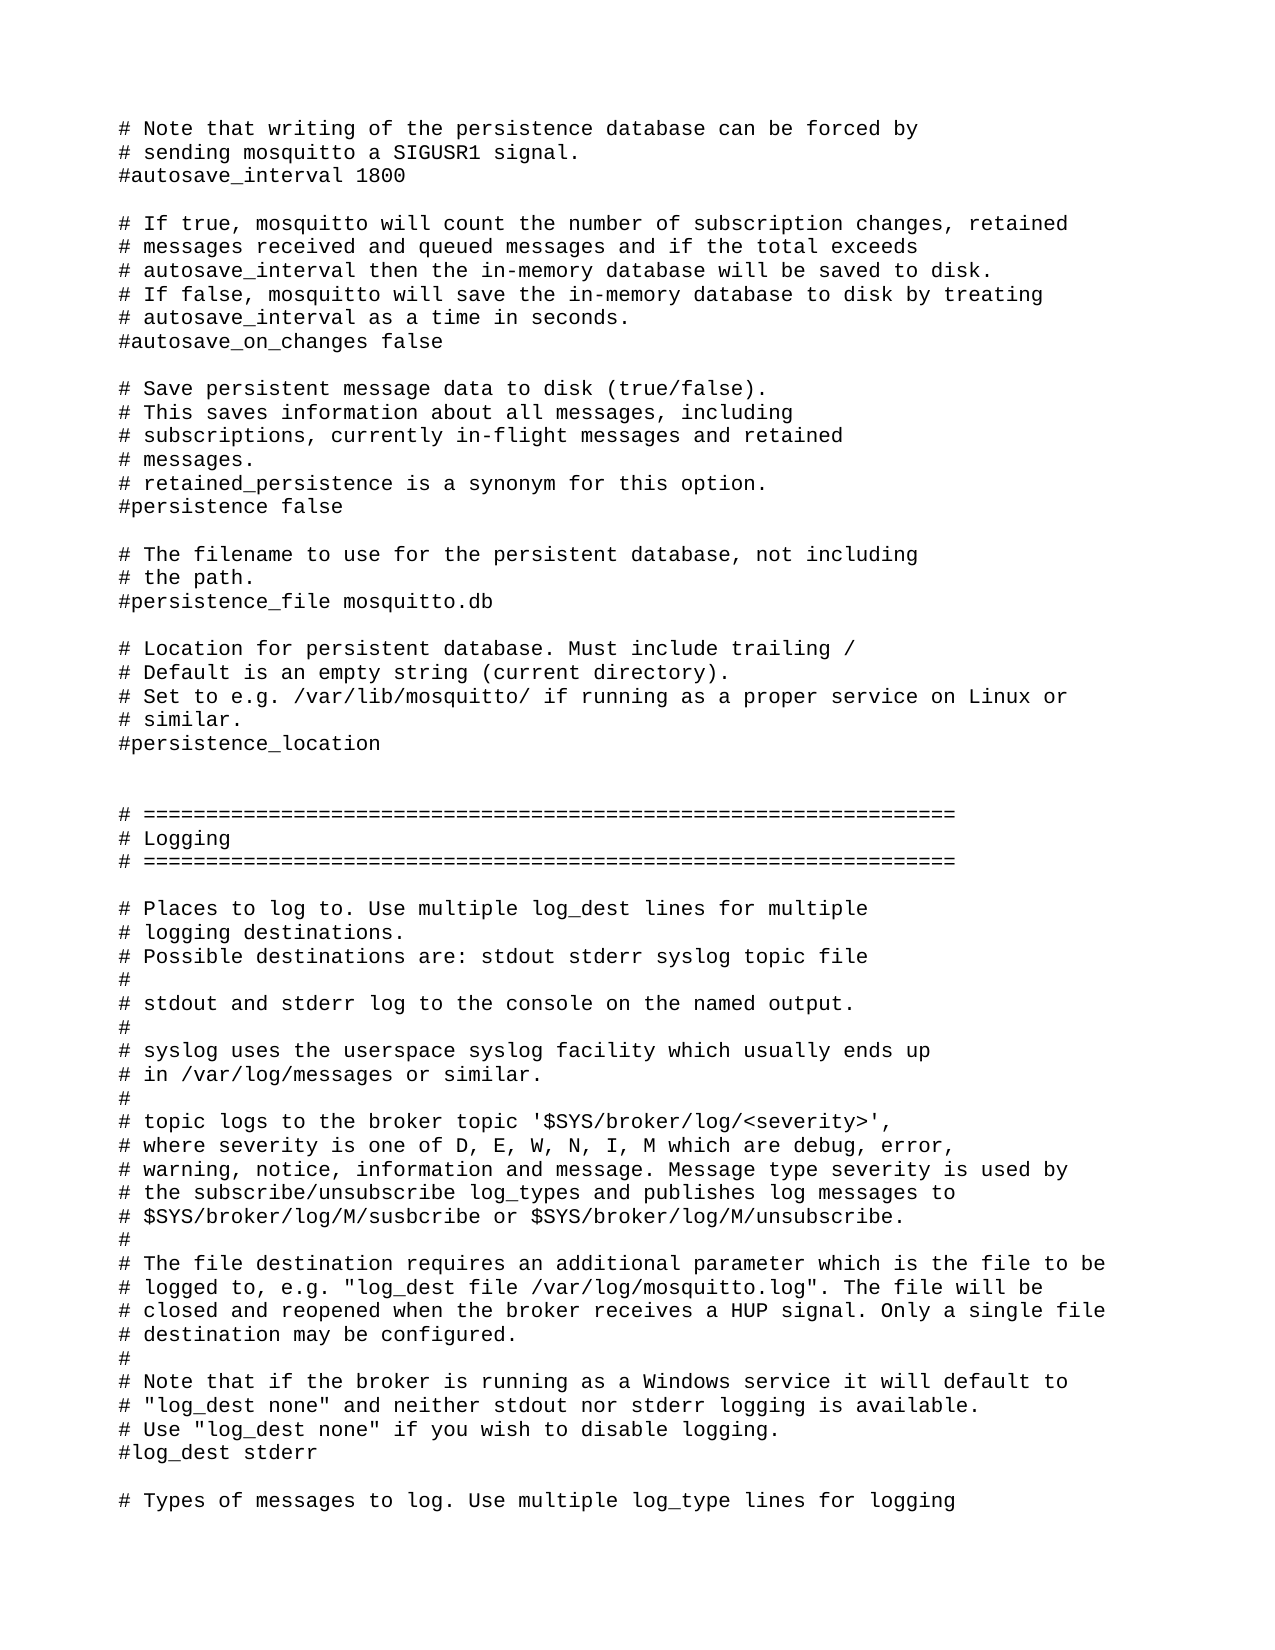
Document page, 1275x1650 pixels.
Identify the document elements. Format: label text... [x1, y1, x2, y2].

text # Set to e.g. /var/lib/mosquitto/ if running as a proper service on Linux or [118, 686, 1157, 709]
text # retained_persistence is a synonym for this option. [118, 473, 1157, 496]
text #persistence false [118, 496, 1157, 520]
text # destination may be configured. [118, 1324, 1157, 1348]
text #log_dest stderr [118, 1442, 1157, 1466]
text # topic logs to the broker topic '$SYS/broker/log/<severity>', [118, 1111, 1157, 1135]
text # ================================================================= [118, 804, 1157, 827]
text # "log_dest none" and neither stdout nor stderr logging is available. [118, 1395, 1157, 1419]
text # [118, 1348, 1157, 1371]
text # the subscribe/unsubscribe log_types and publishes log messages to [118, 1182, 1157, 1206]
text # Location for persistent database. Must include trailing / [118, 638, 1157, 662]
text # ================================================================= [118, 851, 1157, 875]
text # the path. [118, 567, 1157, 591]
text # [118, 1229, 1157, 1253]
text # Logging [118, 827, 1157, 851]
text # messages. [118, 449, 1157, 473]
text # Possible destinations are: stdout stderr syslog topic file [118, 946, 1157, 969]
text # Default is an empty string (current directory). [118, 662, 1157, 686]
text # If false, mosquitto will save the in-memory database to disk by treating [118, 284, 1157, 307]
text # in /var/log/messages or similar. [118, 1064, 1157, 1088]
text # The file destination requires an additional parameter which is the file to be [118, 1253, 1157, 1277]
text # autosave_interval then the in-memory database will be saved to disk. [118, 260, 1157, 284]
text # Places to log to. Use multiple log_dest lines for multiple [118, 898, 1157, 922]
text # sending mosquitto a SIGUSR1 signal. [118, 142, 1157, 165]
text # subscriptions, currently in-flight messages and retained [118, 426, 1157, 449]
text # closed and reopened when the broker receives a HUP signal. Only a single file [118, 1300, 1157, 1324]
text # Types of messages to log. Use multiple log_type lines for logging [118, 1489, 1157, 1513]
text # Use "log_dest none" if you wish to disable logging. [118, 1419, 1157, 1442]
text # logging destinations. [118, 922, 1157, 946]
text # The filename to use for the persistent database, not including [118, 544, 1157, 567]
text #persistence_location [118, 733, 1157, 757]
text #persistence_file mosquitto.db [118, 591, 1157, 615]
text #autosave_on_changes false [118, 331, 1157, 354]
text # similar. [118, 709, 1157, 733]
text #autosave_interval 1800 [118, 165, 1157, 189]
text # where severity is one of D, E, W, N, I, M which are debug, error, [118, 1135, 1157, 1158]
text # [118, 1017, 1157, 1040]
text # logged to, e.g. "log_dest file /var/log/mosquitto.log". The file will be [118, 1277, 1157, 1300]
text # Note that writing of the persistence database can be forced by [118, 118, 1157, 142]
text # Save persistent message data to disk (true/false). [118, 378, 1157, 402]
text # This saves information about all messages, including [118, 402, 1157, 426]
text # If true, mosquitto will count the number of subscription changes, retained [118, 213, 1157, 236]
text # $SYS/broker/log/M/susbcribe or $SYS/broker/log/M/unsubscribe. [118, 1206, 1157, 1229]
text # messages received and queued messages and if the total exceeds [118, 236, 1157, 260]
text # warning, notice, information and message. Message type severity is used by [118, 1158, 1157, 1182]
text # autosave_interval as a time in seconds. [118, 307, 1157, 331]
text # [118, 1088, 1157, 1111]
text # stdout and stderr log to the console on the named output. [118, 993, 1157, 1017]
text # [118, 969, 1157, 993]
text # syslog uses the userspace syslog facility which usually ends up [118, 1040, 1157, 1064]
text # Note that if the broker is running as a Windows service it will default to [118, 1371, 1157, 1395]
